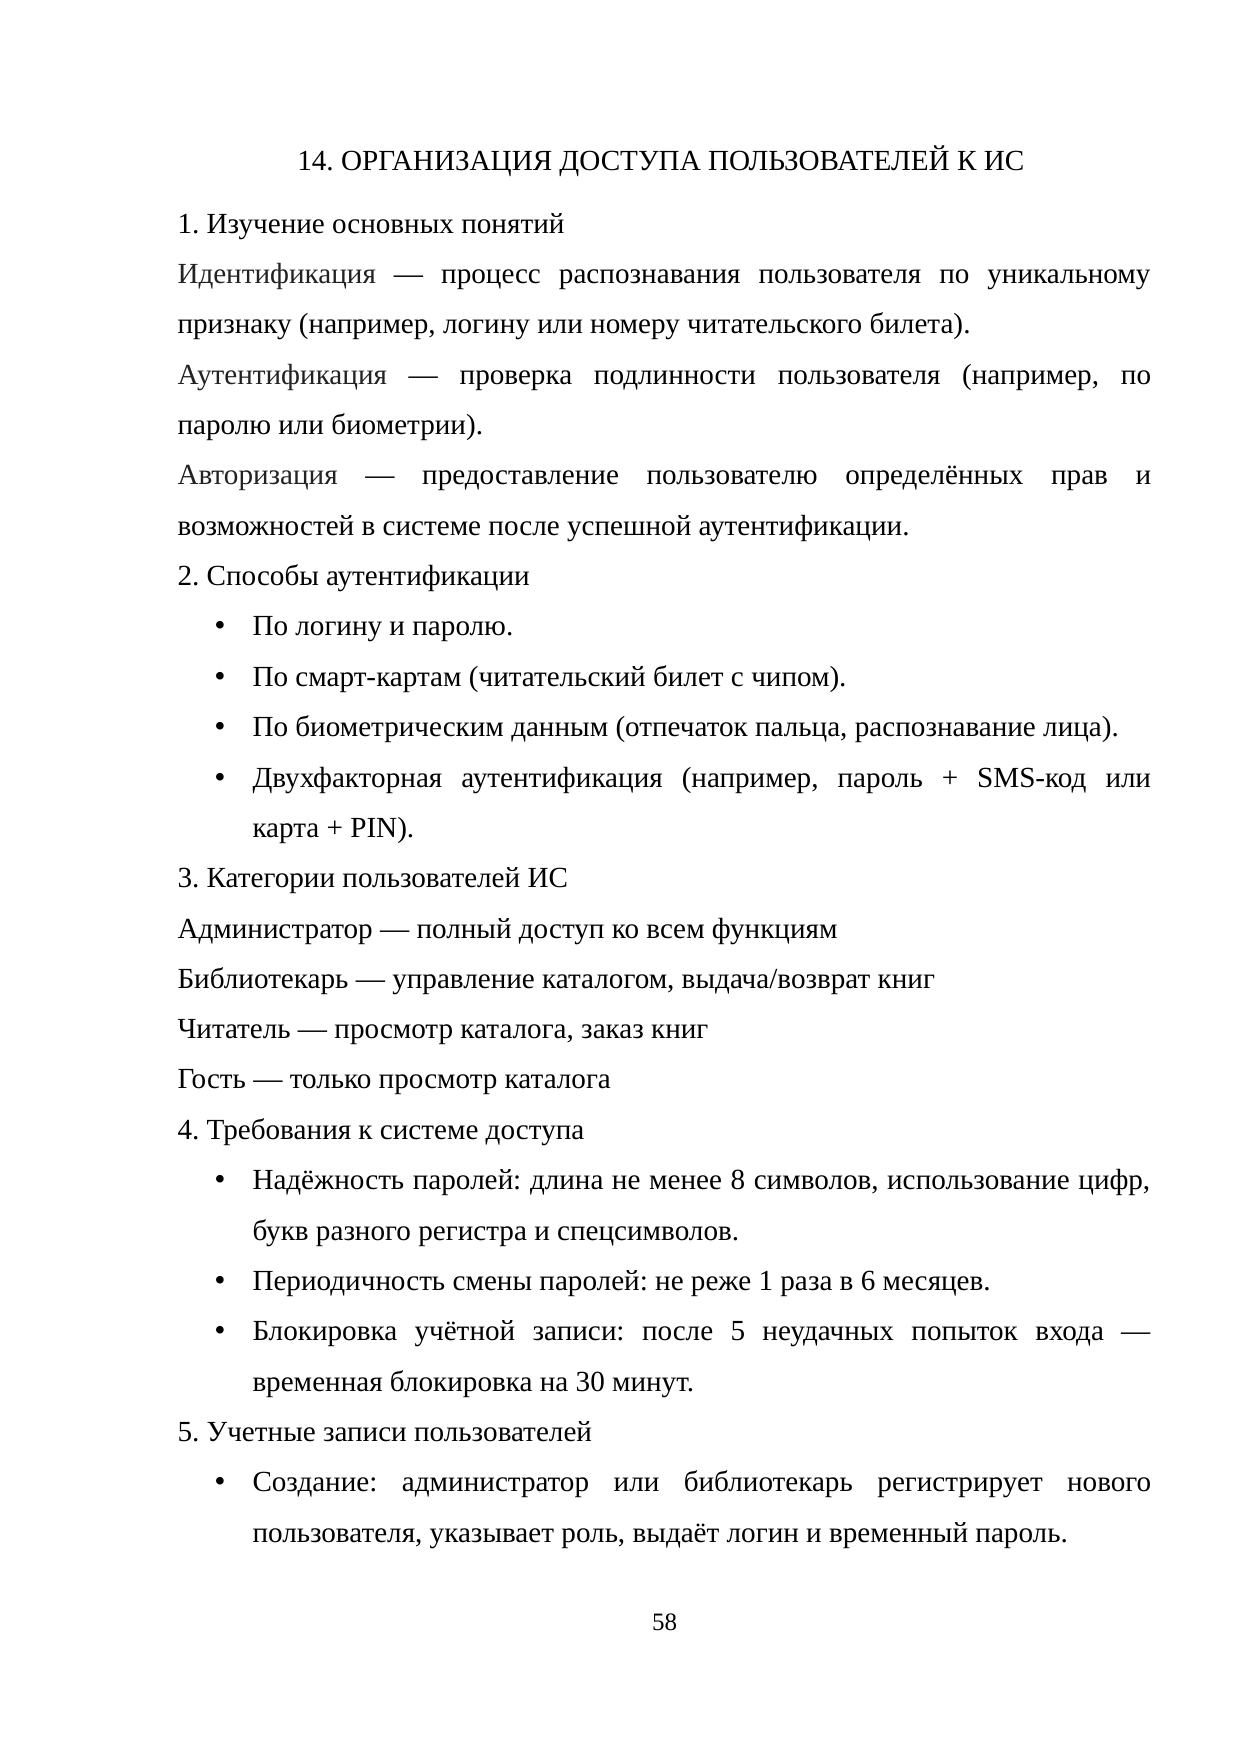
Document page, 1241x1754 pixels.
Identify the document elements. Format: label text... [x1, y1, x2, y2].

list Создание: администратор или библиотекарь регистрирует нового пользователя, указывает роль, выдаёт логин и временный пароль. [215, 1464, 1152, 1548]
list Блокировка учётной записи: после 5 неудачных попыток входа — временная блокировка на 30 минут. [215, 1313, 1152, 1397]
text Идентификация — процесс распознавания пользователя по уникальному признаку (например, логину или номеру читательского билета). [177, 256, 1152, 340]
list По смарт-картам (читательский билет с чипом). [215, 659, 1152, 692]
text Библиотекарь — управление каталогом, выдача/возврат книг [177, 961, 1152, 994]
subtitle 14. ОРГАНИЗАЦИЯ ДОСТУПА ПОЛЬЗОВАТЕЛЕЙ К ИС [177, 143, 1152, 177]
text 3. Категории пользователей ИС [177, 860, 1152, 894]
text 2. Способы аутентификации [177, 558, 1152, 592]
text Читатель — просмотр каталога, заказ книг [177, 1011, 1152, 1045]
list Двухфакторная аутентификация (например, пароль + SMS-код или карта + PIN). [215, 760, 1152, 844]
text Гость — только просмотр каталога [177, 1062, 1152, 1095]
list По логину и паролю. [215, 608, 1152, 642]
text 4. Требования к системе доступа [177, 1112, 1152, 1146]
text Администратор — полный доступ ко всем функциям [177, 911, 1152, 944]
text 1. Изучение основных понятий [177, 206, 1152, 239]
list Надёжность паролей: длина не менее 8 символов, использование цифр, букв разного регистра и спецсимволов. [215, 1162, 1152, 1246]
list Аутентификация — проверка подлинности пользователя (например, по паролю или биометрии). [177, 357, 1152, 441]
list Авторизация — предоставление пользователю определённых прав и возможностей в системе после успешной аутентификации. [177, 457, 1152, 541]
list Периодичность смены паролей: не реже 1 раза в 6 месяцев. [215, 1263, 1152, 1297]
text 5. Учетные записи пользователей [177, 1414, 1152, 1448]
list По биометрическим данным (отпечаток пальца, распознавание лица). [215, 709, 1152, 743]
